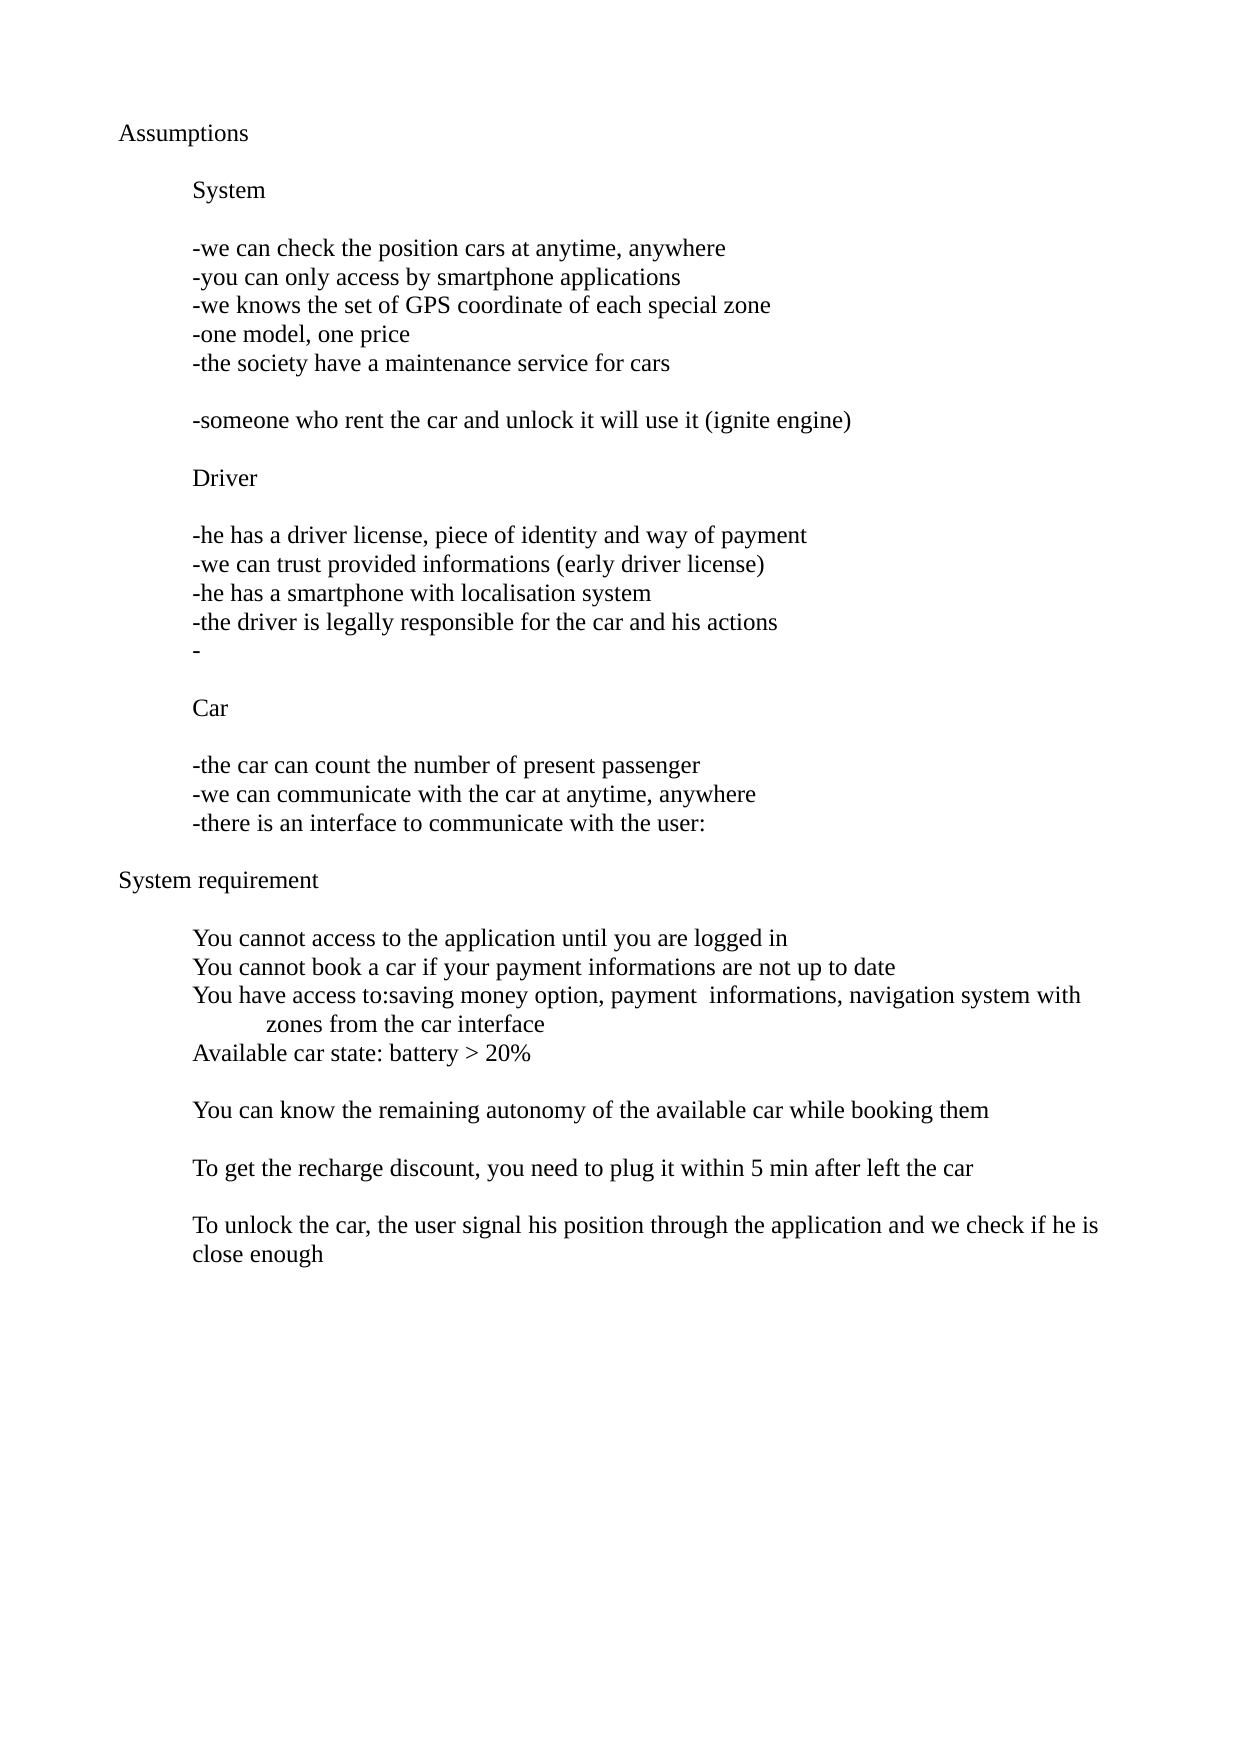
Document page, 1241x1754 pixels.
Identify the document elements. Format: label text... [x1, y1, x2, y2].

text -the society have a maintenance service for cars [118, 348, 1122, 377]
text - [118, 636, 1122, 664]
text -we can check the position cars at anytime, anywhere [118, 233, 1122, 262]
text You cannot access to the application until you are logged in [118, 923, 1122, 952]
text -someone who rent the car and unlock it will use it (ignite engine) [118, 406, 1122, 434]
text -you can only access by smartphone applications [118, 262, 1122, 291]
text -one model, one price [118, 319, 1122, 348]
text -we can trust provided informations (early driver license) [118, 549, 1122, 578]
text Assumptions [118, 118, 1122, 147]
text Driver [118, 463, 1122, 492]
text To unlock the car, the user signal his position through the application and we check if he is close enough [118, 1211, 1122, 1268]
text -he has a smartphone with localisation system [118, 578, 1122, 607]
text -the car can count the number of present passenger [118, 751, 1122, 779]
text To get the recharge discount, you need to plug it within 5 min after left the car [118, 1153, 1122, 1182]
text -we can communicate with the car at anytime, anywhere [118, 779, 1122, 808]
text -there is an interface to communicate with the user: [118, 808, 1122, 837]
text System [118, 176, 1122, 204]
text -the driver is legally responsible for the car and his actions [118, 607, 1122, 636]
text Available car state: battery > 20% [118, 1038, 1122, 1067]
text -we knows the set of GPS coordinate of each special zone [118, 291, 1122, 319]
text You can know the remaining autonomy of the available car while booking them [118, 1096, 1122, 1124]
text Car [118, 693, 1122, 722]
text You have access to:saving money option, payment informations, navigation system with zones from the car interface [118, 981, 1122, 1038]
text -he has a driver license, piece of identity and way of payment [118, 521, 1122, 549]
text You cannot book a car if your payment informations are not up to date [118, 952, 1122, 981]
text System requirement [118, 866, 1122, 894]
